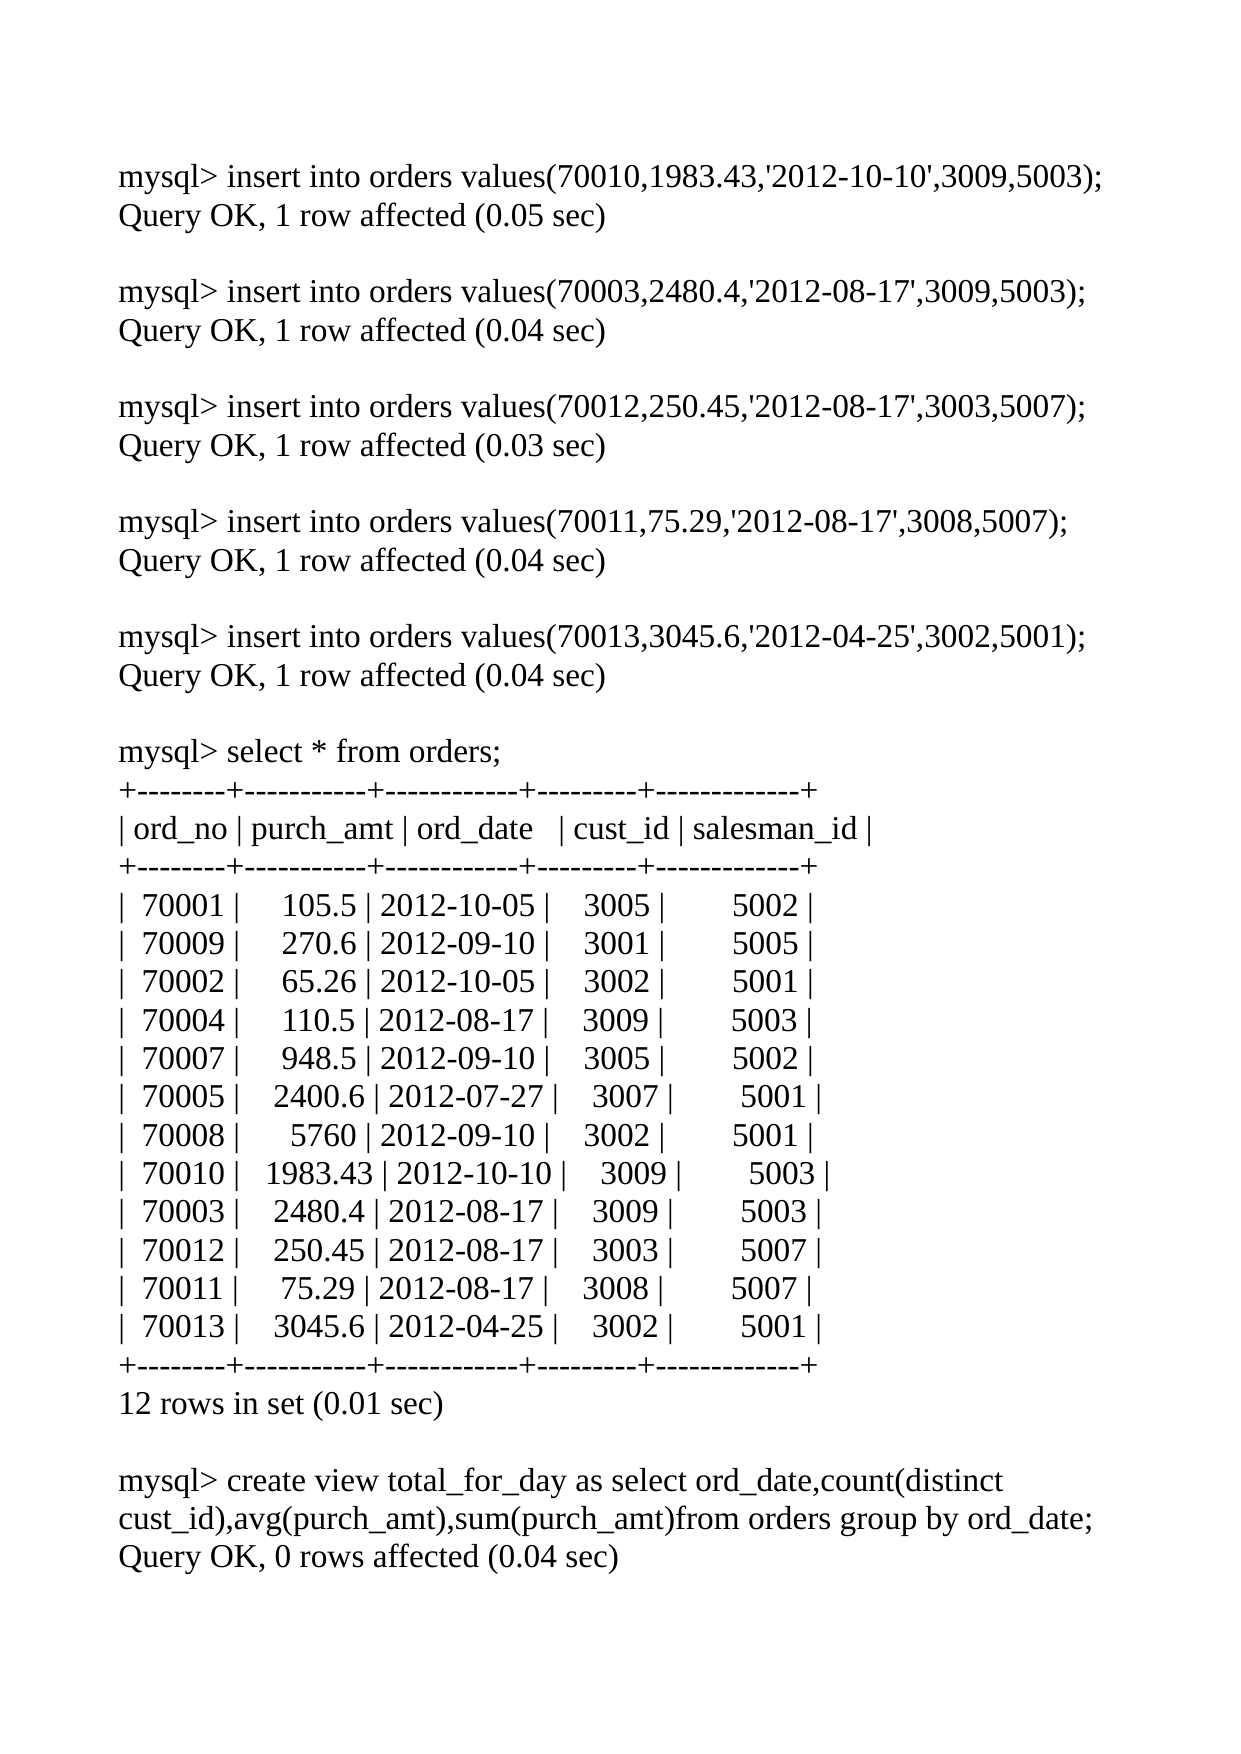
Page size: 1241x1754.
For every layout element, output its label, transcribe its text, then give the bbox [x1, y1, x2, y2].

text | 70013 | 3045.6 | 2012-04-25 | 3002 | 5001 | [118, 1306, 1122, 1345]
text +--------+-----------+------------+---------+-------------+ [118, 770, 1122, 808]
text | 70002 | 65.26 | 2012-10-05 | 3002 | 5001 | [118, 961, 1122, 1000]
text mysql> create view total_for_day as select ord_date,count(distinct cust_id),avg(purch_amt),sum(purch_amt)from orders group by ord_date; [118, 1460, 1122, 1536]
text | 70010 | 1983.43 | 2012-10-10 | 3009 | 5003 | [118, 1153, 1122, 1191]
text Query OK, 1 row affected (0.05 sec) [118, 195, 1122, 233]
text Query OK, 1 row affected (0.04 sec) [118, 655, 1122, 693]
text Query OK, 1 row affected (0.04 sec) [118, 310, 1122, 348]
text mysql> insert into orders values(70003,2480.4,'2012-08-17',3009,5003); [118, 271, 1122, 310]
text mysql> insert into orders values(70010,1983.43,'2012-10-10',3009,5003); [118, 156, 1122, 195]
text +--------+-----------+------------+---------+-------------+ [118, 846, 1122, 885]
text | 70007 | 948.5 | 2012-09-10 | 3005 | 5002 | [118, 1038, 1122, 1076]
text | 70012 | 250.45 | 2012-08-17 | 3003 | 5007 | [118, 1230, 1122, 1268]
text | 70004 | 110.5 | 2012-08-17 | 3009 | 5003 | [118, 1000, 1122, 1038]
text mysql> insert into orders values(70012,250.45,'2012-08-17',3003,5007); [118, 386, 1122, 425]
text | 70011 | 75.29 | 2012-08-17 | 3008 | 5007 | [118, 1268, 1122, 1306]
text Query OK, 1 row affected (0.04 sec) [118, 540, 1122, 578]
text Query OK, 0 rows affected (0.04 sec) [118, 1536, 1122, 1575]
text | 70003 | 2480.4 | 2012-08-17 | 3009 | 5003 | [118, 1191, 1122, 1230]
text +--------+-----------+------------+---------+-------------+ [118, 1345, 1122, 1383]
text | 70001 | 105.5 | 2012-10-05 | 3005 | 5002 | [118, 885, 1122, 923]
text | 70005 | 2400.6 | 2012-07-27 | 3007 | 5001 | [118, 1076, 1122, 1115]
text mysql> select * from orders; [118, 731, 1122, 770]
text | ord_no | purch_amt | ord_date | cust_id | salesman_id | [118, 808, 1122, 846]
text Query OK, 1 row affected (0.03 sec) [118, 425, 1122, 463]
text | 70008 | 5760 | 2012-09-10 | 3002 | 5001 | [118, 1115, 1122, 1153]
text mysql> insert into orders values(70011,75.29,'2012-08-17',3008,5007); [118, 501, 1122, 540]
text mysql> insert into orders values(70013,3045.6,'2012-04-25',3002,5001); [118, 616, 1122, 655]
text 12 rows in set (0.01 sec) [118, 1383, 1122, 1421]
text | 70009 | 270.6 | 2012-09-10 | 3001 | 5005 | [118, 923, 1122, 961]
